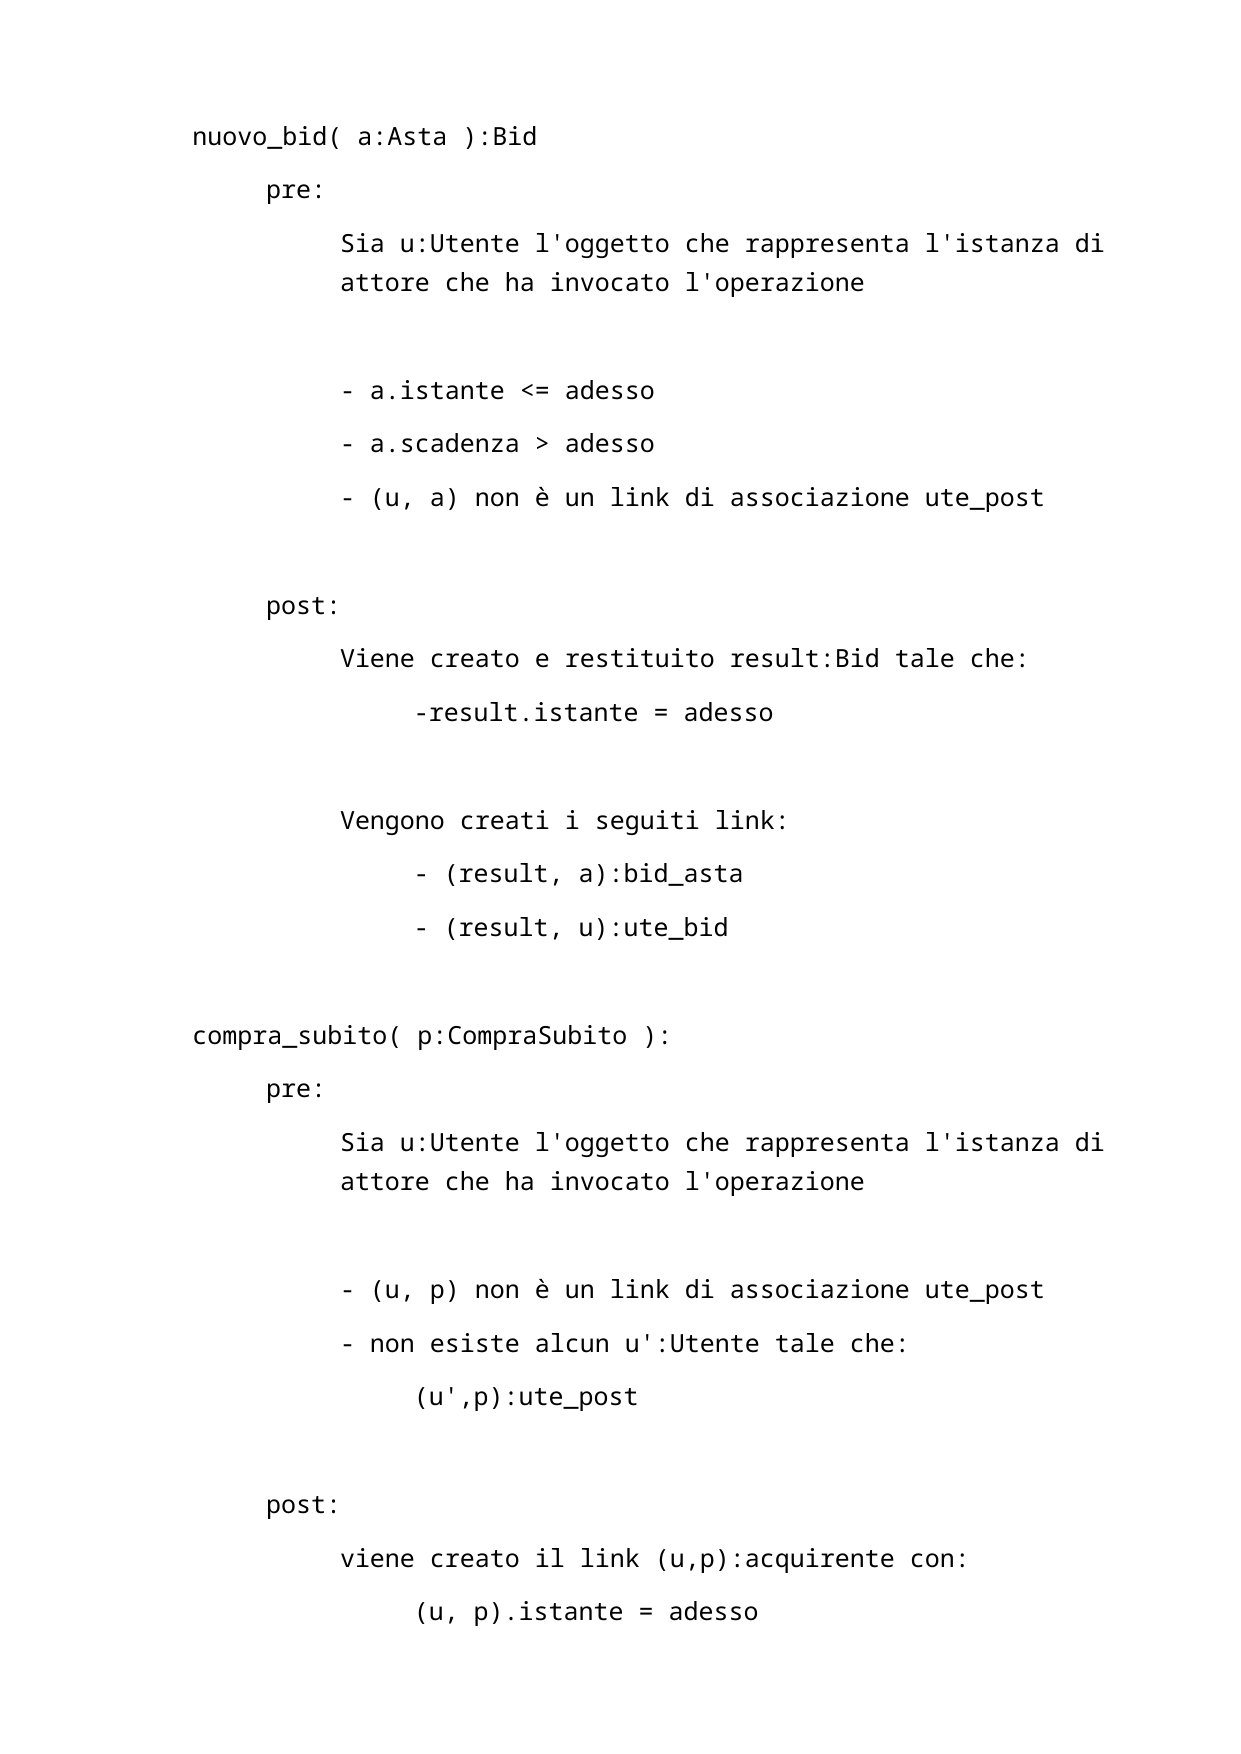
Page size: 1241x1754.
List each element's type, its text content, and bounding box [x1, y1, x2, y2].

text post: [118, 1486, 1122, 1521]
text nuovo_bid( a:Asta ):Bid [118, 118, 1122, 152]
text pre: [118, 1071, 1122, 1105]
text Viene creato e restituito result:Bid tale che: [118, 641, 1122, 675]
text - a.scadenza > adesso [118, 426, 1122, 460]
text - (result, u):ute_bid [118, 910, 1122, 944]
text - non esiste alcun u':Utente tale che: [118, 1325, 1122, 1359]
text post: [118, 587, 1122, 621]
text - (u, p) non è un link di associazione ute_post [118, 1271, 1122, 1306]
text Sia u:Utente l'oggetto che rappresenta l'istanza di attore che ha invocato l'operazione [118, 1125, 1122, 1198]
text - a.istante <= adesso [118, 372, 1122, 406]
text -result.istante = adesso [118, 695, 1122, 729]
text (u',p):ute_post [118, 1379, 1122, 1413]
text Sia u:Utente l'oggetto che rappresenta l'istanza di attore che ha invocato l'operazione [118, 226, 1122, 299]
text (u, p).istante = adesso [118, 1594, 1122, 1628]
text Vengono creati i seguiti link: [118, 802, 1122, 836]
text compra_subito( p:CompraSubito ): [118, 1017, 1122, 1051]
text - (result, a):bid_asta [118, 856, 1122, 890]
text viene creato il link (u,p):acquirente con: [118, 1540, 1122, 1574]
text pre: [118, 172, 1122, 206]
text - (u, a) non è un link di associazione ute_post [118, 480, 1122, 514]
